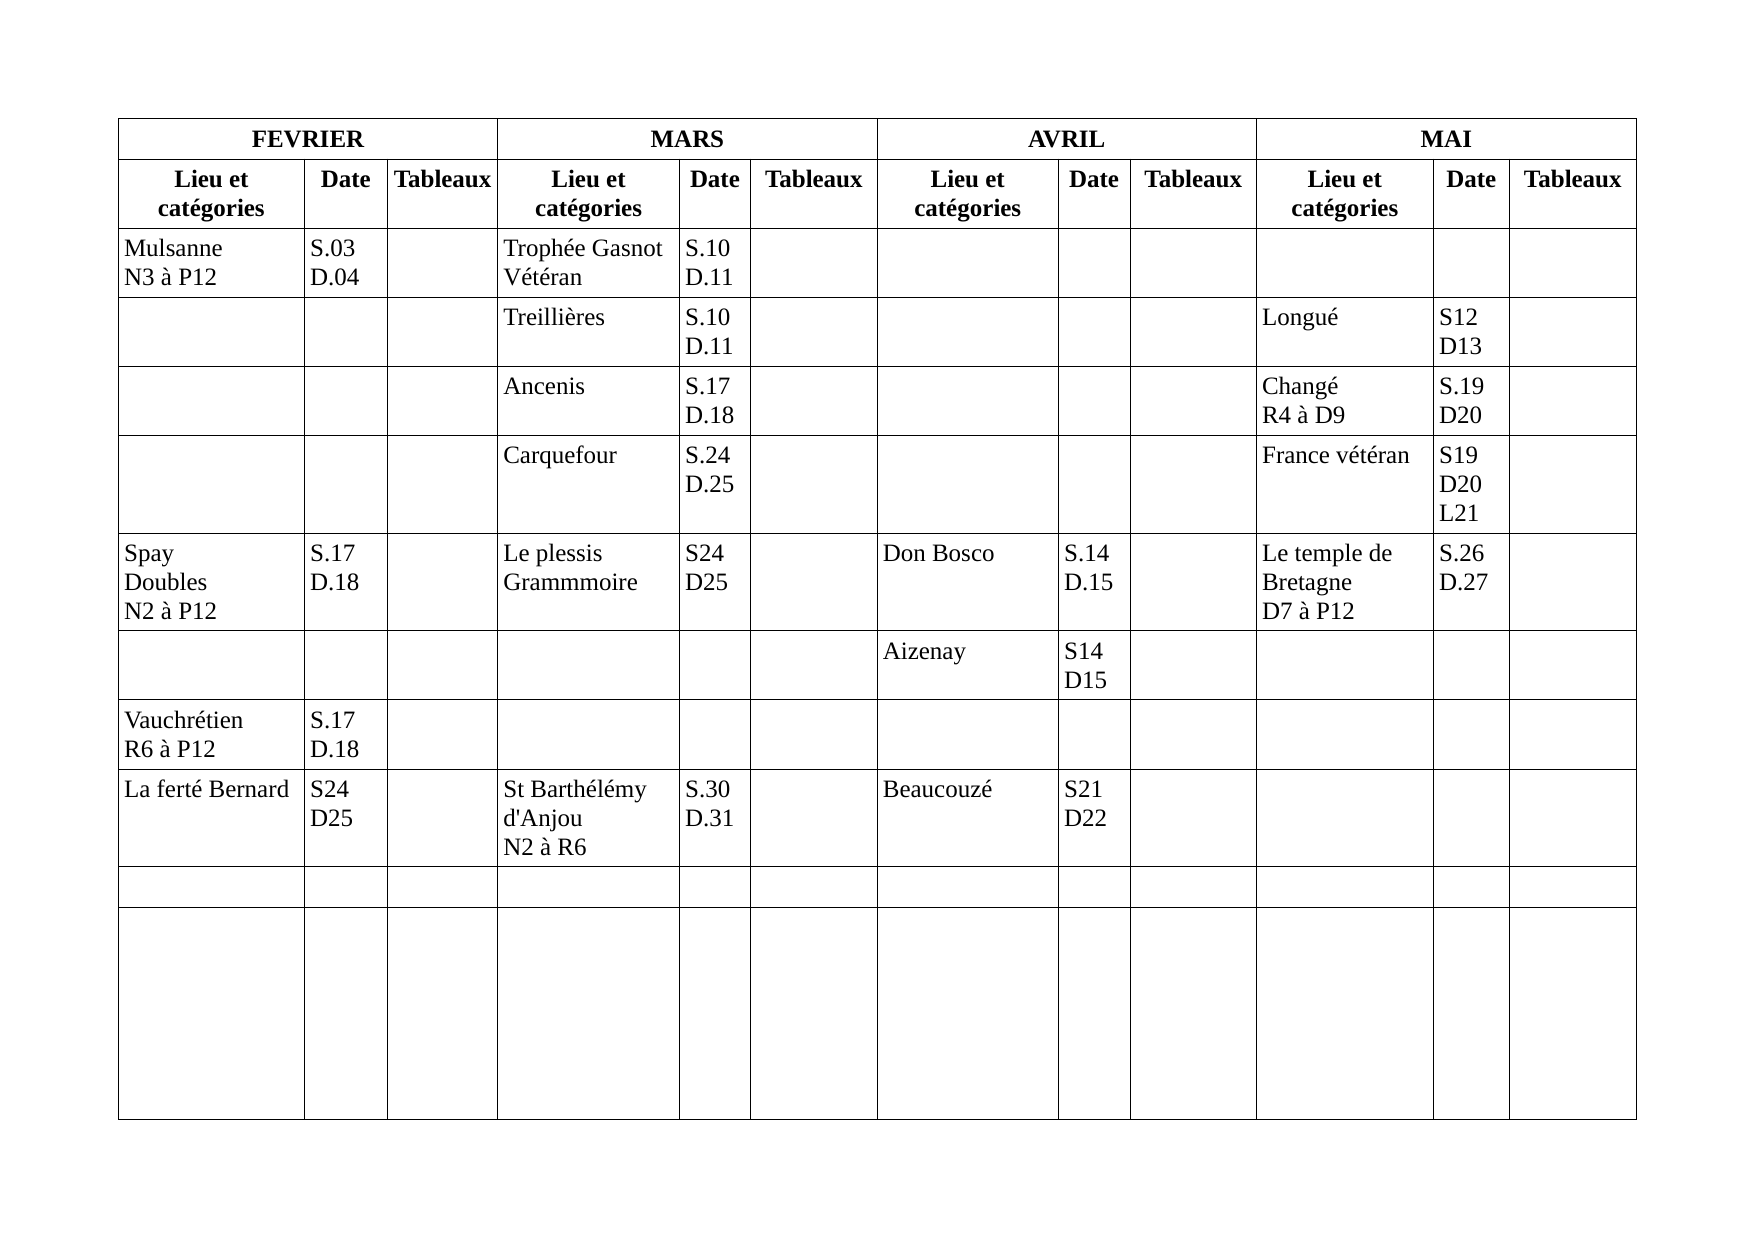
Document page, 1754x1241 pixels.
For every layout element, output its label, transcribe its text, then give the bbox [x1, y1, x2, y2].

table_cell [751, 770, 877, 866]
table_cell [751, 298, 877, 366]
table_cell [1510, 770, 1636, 866]
table_cell S14 D15 [1059, 631, 1130, 699]
table_cell [751, 867, 877, 907]
table_header MAI [1257, 119, 1636, 158]
table_cell [751, 908, 877, 1119]
table_cell Beaucouzé [878, 770, 1058, 866]
table_cell [1257, 229, 1433, 297]
table_cell [1257, 867, 1433, 907]
table_cell [388, 534, 497, 630]
table_cell [1131, 367, 1256, 435]
table_cell S24 D25 [305, 770, 387, 866]
table_cell Tableaux [1131, 160, 1256, 227]
table_cell [388, 367, 497, 435]
table_cell [1257, 908, 1433, 1119]
table_cell [1059, 436, 1130, 532]
table_cell Changé R4 à D9 [1257, 367, 1433, 435]
table_cell [498, 867, 679, 907]
table_cell [498, 631, 679, 699]
table_cell [751, 534, 877, 630]
table_cell [878, 229, 1058, 297]
table_cell [305, 908, 387, 1119]
table_cell [1059, 700, 1130, 768]
table_cell S12 D13 [1434, 298, 1509, 366]
table_cell [1510, 908, 1636, 1119]
table_cell [878, 367, 1058, 435]
table_cell Don Bosco [878, 534, 1058, 630]
table_cell [680, 908, 750, 1119]
table_cell [1257, 631, 1433, 699]
table_cell [1131, 908, 1256, 1119]
table_cell [388, 631, 497, 699]
table_header FEVRIER [119, 119, 497, 158]
table_cell Aizenay [878, 631, 1058, 699]
table_cell [1434, 229, 1509, 297]
table_cell S21 D22 [1059, 770, 1130, 866]
table_cell [1131, 534, 1256, 630]
table_cell Trophée Gasnot Vétéran [498, 229, 679, 297]
table_cell [305, 436, 387, 532]
table_cell Lieu et catégories [1257, 160, 1433, 227]
table_cell Date [1059, 160, 1130, 227]
table_cell S.03 D.04 [305, 229, 387, 297]
table_cell [388, 867, 497, 907]
table_cell [680, 867, 750, 907]
table_cell [751, 436, 877, 532]
table_cell S.17 D.18 [305, 534, 387, 630]
table_cell [680, 631, 750, 699]
table_cell [1510, 534, 1636, 630]
table_cell [751, 631, 877, 699]
table_cell Spay Doubles N2 à P12 [119, 534, 304, 630]
table_cell [1434, 908, 1509, 1119]
table_cell [1059, 298, 1130, 366]
table_cell [119, 298, 304, 366]
table_cell Longué [1257, 298, 1433, 366]
table_cell S.17 D.18 [305, 700, 387, 768]
table_cell Date [1434, 160, 1509, 227]
table_cell [1510, 367, 1636, 435]
table_cell [878, 436, 1058, 532]
table_cell [1131, 700, 1256, 768]
table_cell [1510, 436, 1636, 532]
table_cell [878, 908, 1058, 1119]
table_cell [1510, 631, 1636, 699]
table_cell Treillières [498, 298, 679, 366]
table_cell France vétéran [1257, 436, 1433, 532]
table_cell S.24 D.25 [680, 436, 750, 532]
table_cell [1434, 631, 1509, 699]
table_cell Date [305, 160, 387, 227]
table_header MARS [498, 119, 877, 158]
table_cell Tableaux [1510, 160, 1636, 227]
table_cell S.10 D.11 [680, 229, 750, 297]
table_cell Date [680, 160, 750, 227]
table_cell Tableaux [388, 160, 497, 227]
table_cell S.17 D.18 [680, 367, 750, 435]
table_cell [1059, 908, 1130, 1119]
table_cell [119, 367, 304, 435]
table_cell Lieu et catégories [878, 160, 1058, 227]
table_cell [751, 229, 877, 297]
table_cell S.10 D.11 [680, 298, 750, 366]
table_cell St Barthélémy d'Anjou N2 à R6 [498, 770, 679, 866]
table_cell [388, 436, 497, 532]
table_cell [498, 908, 679, 1119]
table_cell Ancenis [498, 367, 679, 435]
table_cell [1434, 770, 1509, 866]
table_cell [751, 700, 877, 768]
table_cell [1510, 229, 1636, 297]
table_cell S24 D25 [680, 534, 750, 630]
table_cell Le temple de Bretagne D7 à P12 [1257, 534, 1433, 630]
table_cell [878, 700, 1058, 768]
table_cell S.19 D20 [1434, 367, 1509, 435]
table_cell Mulsanne N3 à P12 [119, 229, 304, 297]
table_cell S.26 D.27 [1434, 534, 1509, 630]
table_cell [119, 908, 304, 1119]
table_cell [119, 436, 304, 532]
table_cell [305, 367, 387, 435]
table_cell S.30 D.31 [680, 770, 750, 866]
table_cell [1131, 229, 1256, 297]
table_cell [1131, 631, 1256, 699]
table_cell [1131, 867, 1256, 907]
table_cell [119, 867, 304, 907]
table_cell [1434, 867, 1509, 907]
table_cell Le plessis Grammmoire [498, 534, 679, 630]
table_cell [388, 298, 497, 366]
table_cell [1131, 298, 1256, 366]
table_cell [1257, 700, 1433, 768]
table_cell [1434, 700, 1509, 768]
table_cell [1510, 867, 1636, 907]
table_cell Lieu et catégories [498, 160, 679, 227]
table_cell [388, 229, 497, 297]
table_cell [1059, 867, 1130, 907]
table_cell [119, 631, 304, 699]
table_cell [680, 700, 750, 768]
table_cell [1510, 700, 1636, 768]
table_cell [1131, 770, 1256, 866]
table_cell [751, 367, 877, 435]
table_header AVRIL [878, 119, 1256, 158]
table_cell [1059, 229, 1130, 297]
table_cell [498, 700, 679, 768]
table_cell [305, 298, 387, 366]
table_cell [1510, 298, 1636, 366]
table_cell Vauchrétien R6 à P12 [119, 700, 304, 768]
table_cell [305, 631, 387, 699]
table_cell La ferté Bernard [119, 770, 304, 866]
table_cell [305, 867, 387, 907]
table_cell S19 D20 L21 [1434, 436, 1509, 532]
table_cell [1131, 436, 1256, 532]
table_cell [1059, 367, 1130, 435]
table_cell [388, 908, 497, 1119]
table_cell Tableaux [751, 160, 877, 227]
table_cell [878, 867, 1058, 907]
table_cell Lieu et catégories [119, 160, 304, 227]
table_cell [1257, 770, 1433, 866]
table_cell S.14 D.15 [1059, 534, 1130, 630]
table_cell [878, 298, 1058, 366]
table_cell [388, 700, 497, 768]
table_cell [388, 770, 497, 866]
table_cell Carquefour [498, 436, 679, 532]
